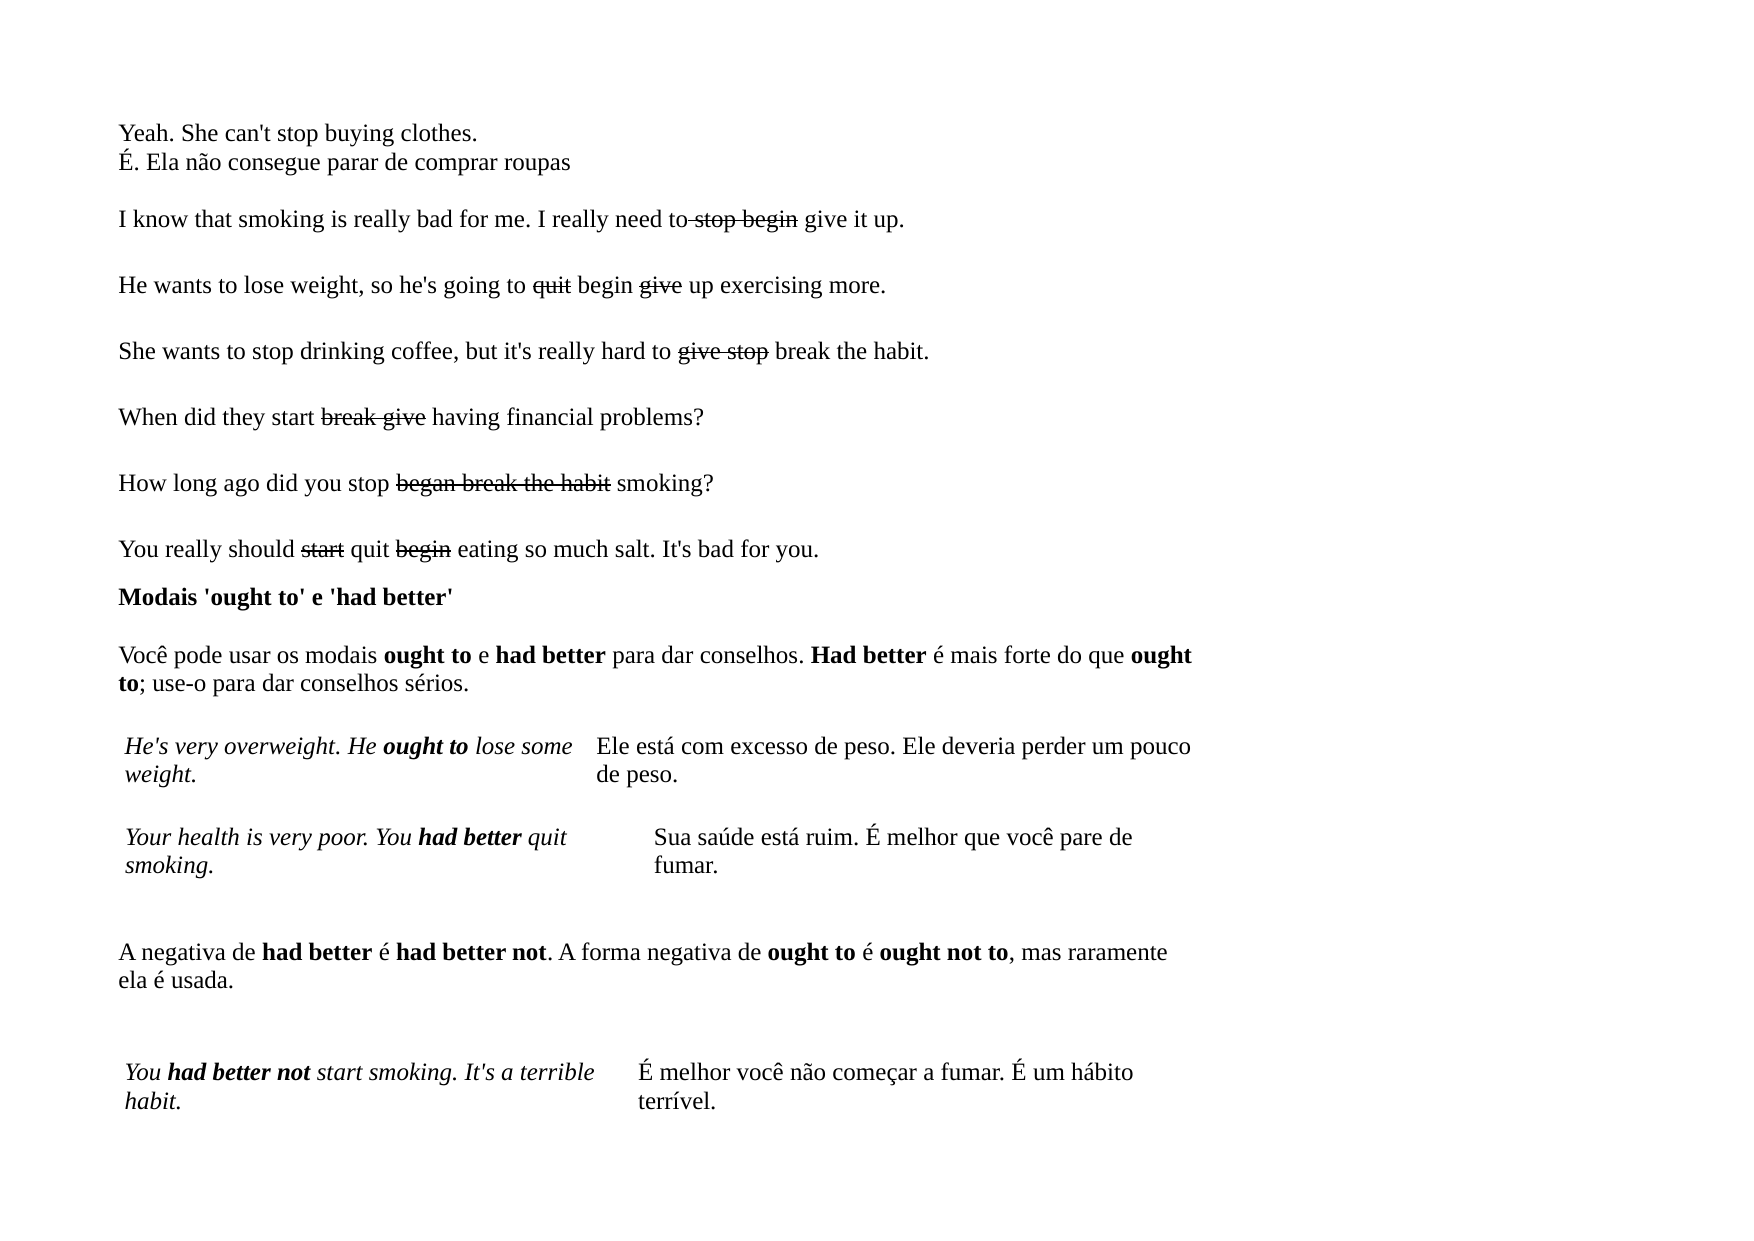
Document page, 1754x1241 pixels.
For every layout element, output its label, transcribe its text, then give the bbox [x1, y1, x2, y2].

table_header [118, 1057, 124, 1115]
table_header Ele está com excesso de peso. Ele deveria perder um pouco de peso. [596, 731, 1196, 788]
text Yeah. She can't stop buying clothes. [118, 118, 1636, 147]
table_header Você pode usar os modais ought to e had better para dar conselhos. Had better é mais forte do que ought to; use-o para dar conselhos sérios. [118, 640, 1196, 726]
table_header You had better not start smoking. It's a terrible habit. [124, 1057, 638, 1115]
text É. Ela não consegue parar de comprar roupas [118, 147, 1636, 176]
table_header Your health is very poor. You had better quit smoking. [125, 822, 654, 879]
table_header Sua saúde está ruim. É melhor que você pare de fumar. [654, 822, 1194, 879]
table_cell [124, 788, 596, 817]
table_cell A negativa de had better é had better not. A forma negativa de ought to é ought not to, mas raramente ela é usada. [118, 908, 1196, 1052]
table_cell [118, 726, 657, 731]
table_header [118, 822, 125, 879]
table_cell [596, 788, 1196, 817]
table_cell [125, 1053, 1196, 1057]
text Modais 'ought to' e 'had better' [118, 582, 1636, 640]
table_cell [124, 817, 1196, 822]
table_header [118, 731, 124, 788]
table_cell [125, 879, 654, 908]
table_cell [657, 726, 1196, 731]
table_cell [118, 879, 125, 908]
table_header He's very overweight. He ought to lose some weight. [124, 731, 596, 788]
text I know that smoking is really bad for me. I really need to stop begin give it up. He wants to lose weight, so he's going to quit begin give up exercising more. She wants to stop drinking coffee, but it's really hard to give stop break the habit. When did they start break give having financial problems? How long ago did you stop began break the habit smoking? You really should start quit begin eating so much salt. It's bad for you. [118, 204, 1636, 563]
table_cell [118, 788, 124, 817]
table_header É melhor você não começar a fumar. É um hábito terrível. [638, 1057, 1196, 1115]
table_cell [654, 879, 1194, 908]
